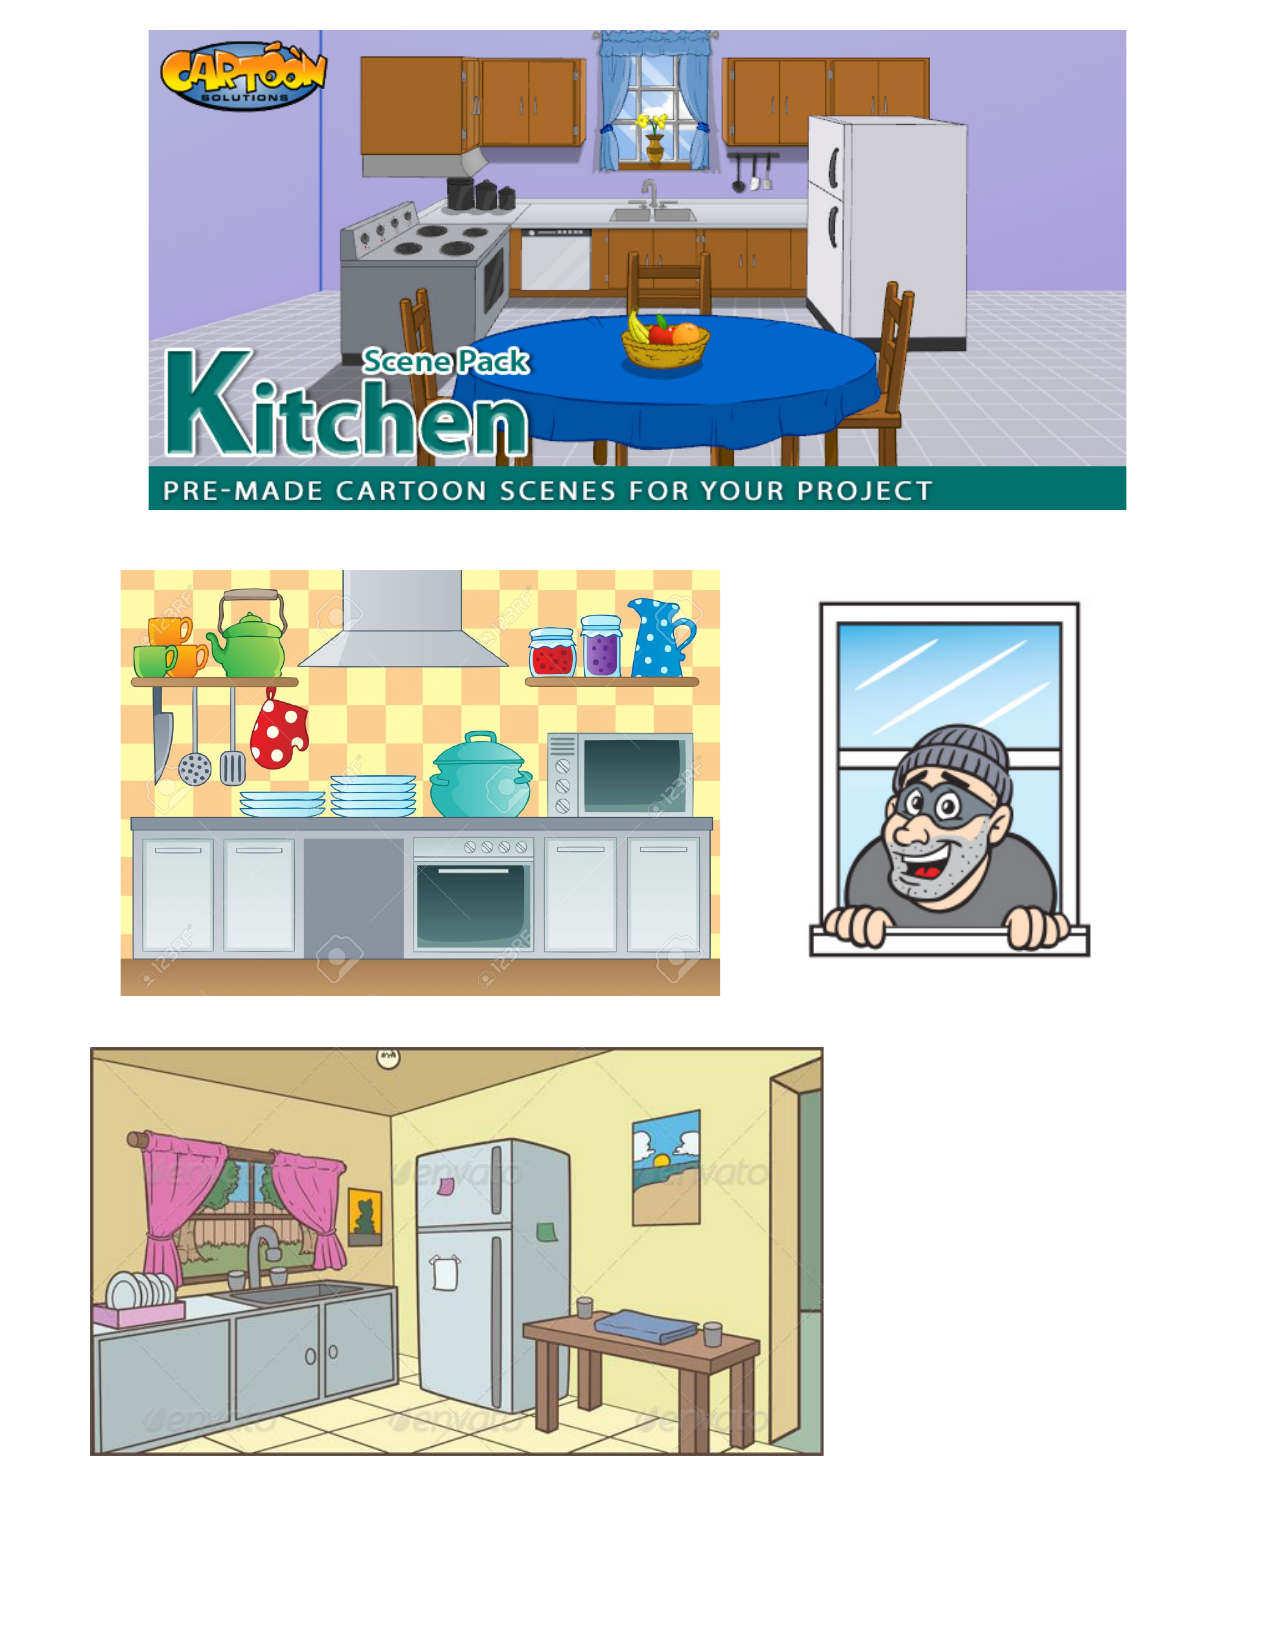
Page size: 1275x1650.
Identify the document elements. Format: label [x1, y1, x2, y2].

picture [148, 30, 1127, 510]
picture [803, 595, 1097, 963]
picture [90, 1047, 824, 1456]
picture [120, 570, 721, 996]
